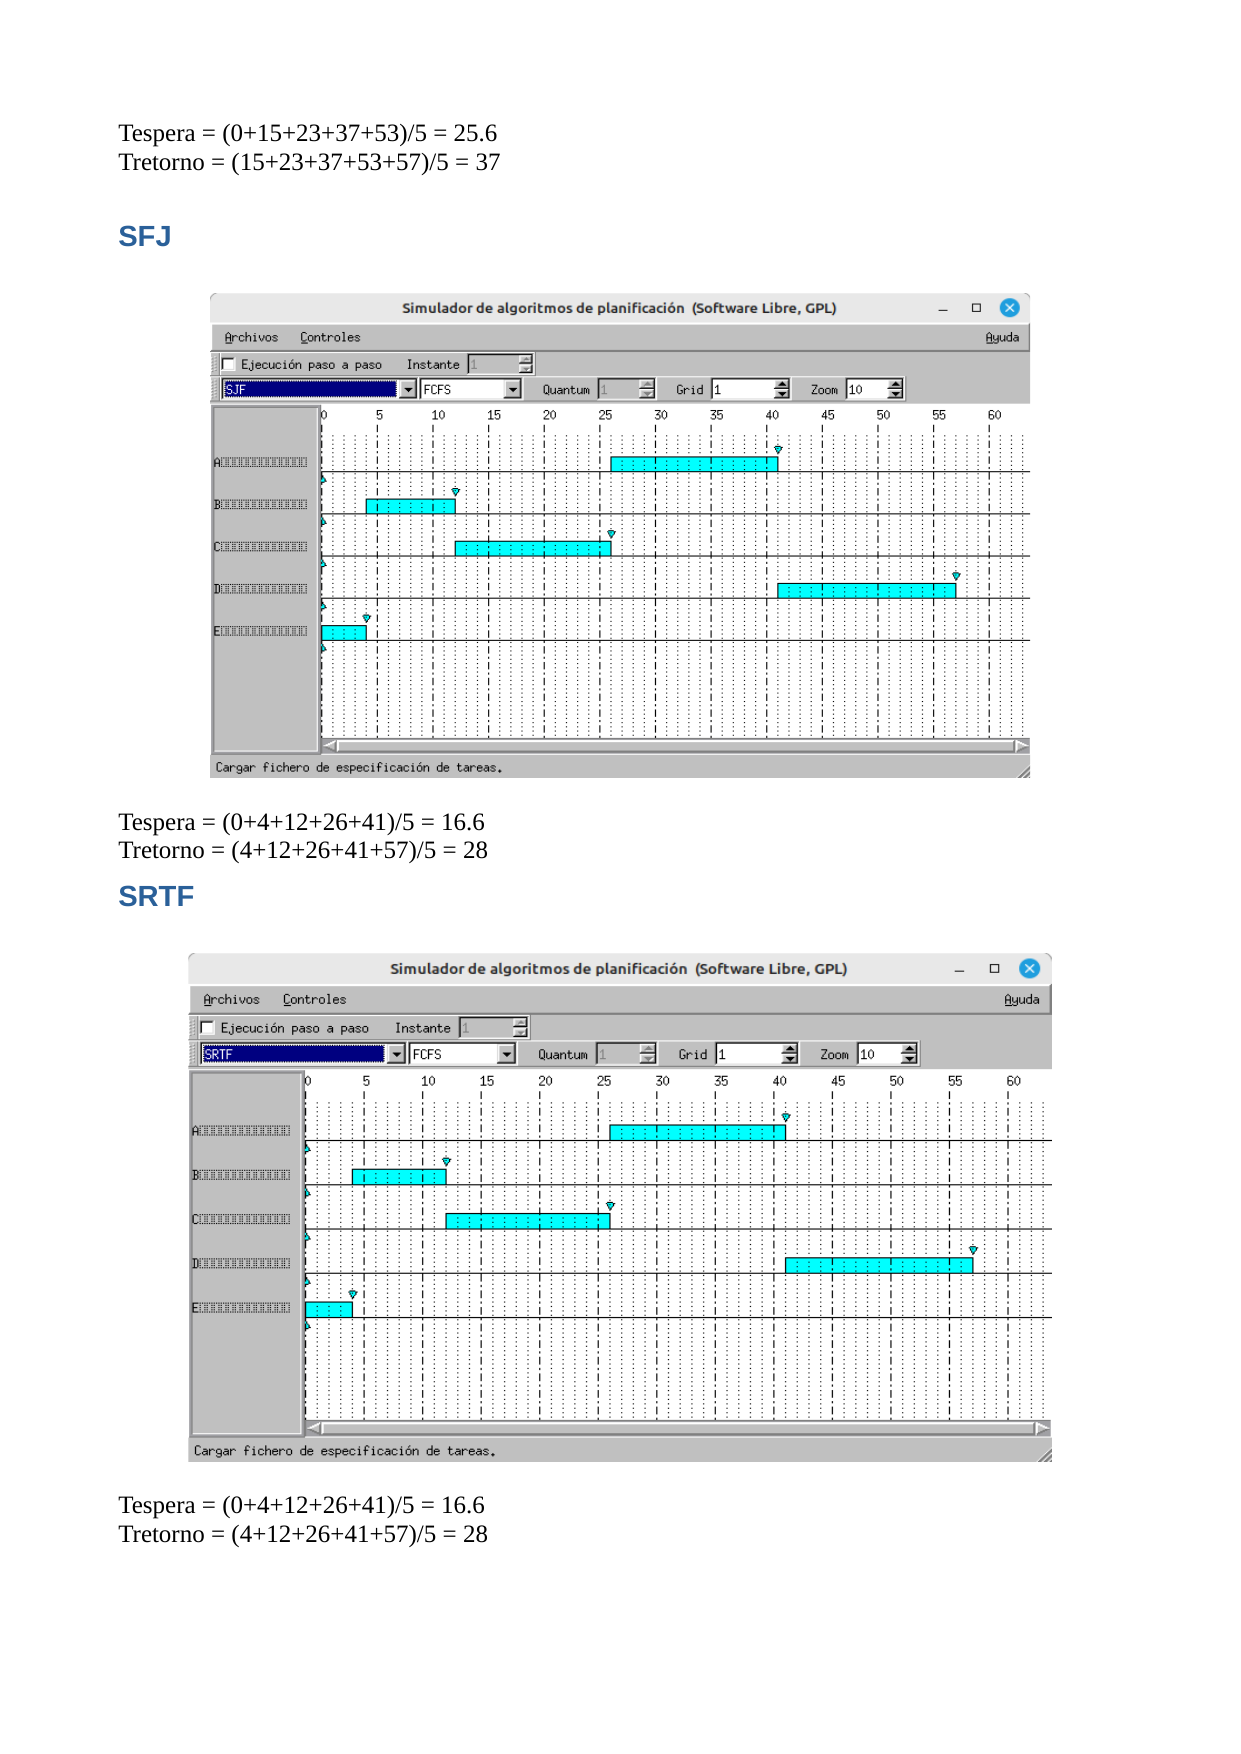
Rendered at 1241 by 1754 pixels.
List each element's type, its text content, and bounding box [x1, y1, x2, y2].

text Tespera = (0+4+12+26+41)/5 = 16.6 [118, 1490, 1122, 1519]
picture [210, 293, 1030, 778]
subtitle SRTF [118, 879, 1122, 912]
subtitle SFJ [118, 219, 1122, 252]
text Tretorno = (4+12+26+41+57)/5 = 28 [118, 836, 1122, 864]
text Tretorno = (4+12+26+41+57)/5 = 28 [118, 1519, 1122, 1548]
text Tespera = (0+4+12+26+41)/5 = 16.6 [118, 807, 1122, 836]
text Tretorno = (15+23+37+53+57)/5 = 37 [118, 147, 1122, 176]
text Tespera = (0+15+23+37+53)/5 = 25.6 [118, 118, 1122, 147]
picture [188, 953, 1052, 1462]
